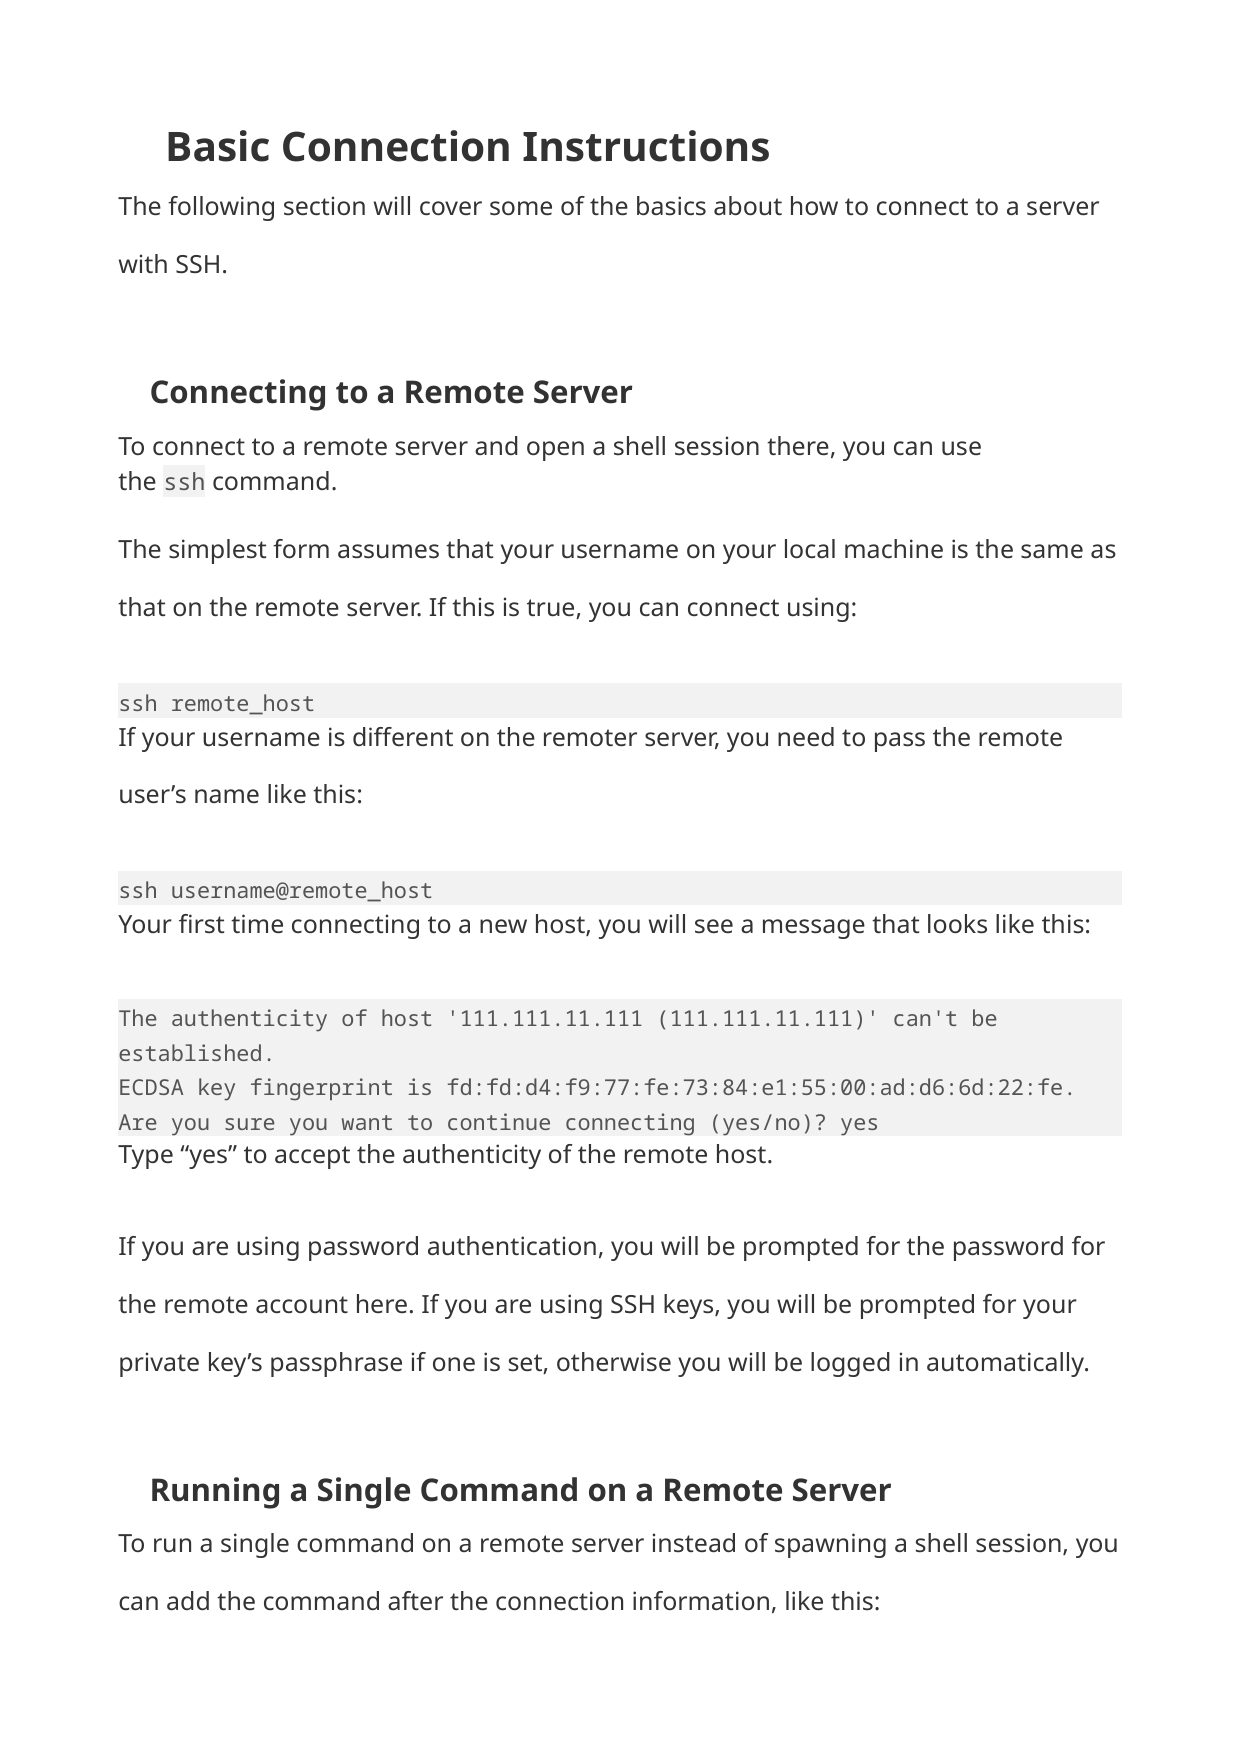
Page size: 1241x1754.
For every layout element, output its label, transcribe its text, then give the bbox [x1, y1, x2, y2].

text ssh remote_host [118, 683, 1122, 718]
text Are you sure you want to continue connecting (yes/no)? yes [118, 1102, 1122, 1136]
subtitle Basic Connection Instructions [165, 118, 1075, 173]
text To connect to a remote server and open a shell session there, you can use the ssh command. [118, 428, 1122, 497]
text The authenticity of host '111.111.11.111 (111.111.11.111)' can't be established. [118, 999, 1122, 1068]
text ssh username@remote_host [118, 871, 1122, 905]
subtitle Running a Single Command on a Remote Server [149, 1468, 1091, 1510]
text Your first time connecting to a new host, you will see a message that looks like this: [118, 907, 1122, 941]
subtitle Connecting to a Remote Server [149, 370, 1091, 413]
text If your username is different on the remoter server, you need to pass the remote user’s name like this: [118, 719, 1122, 811]
text The following section will cover some of the basics about how to connect to a server with SSH. [118, 189, 1122, 281]
text ECDSA key fingerprint is fd:fd:d4:f9:77:fe:73:84:e1:55:00:ad:d6:6d:22:fe. [118, 1068, 1122, 1102]
text Type “yes” to accept the authenticity of the remote host. [118, 1136, 1122, 1170]
text The simplest form assumes that your username on your local machine is the same as that on the remote server. If this is true, you can connect using: [118, 532, 1122, 623]
text To run a single command on a remote server instead of spawning a shell session, you can add the command after the connection information, like this: [118, 1526, 1122, 1618]
text If you are using password authentication, you will be prompted for the password for the remote account here. If you are using SSH keys, you will be prompted for your private key’s passphrase if one is set, otherwise you will be logged in automatically. [118, 1228, 1122, 1378]
